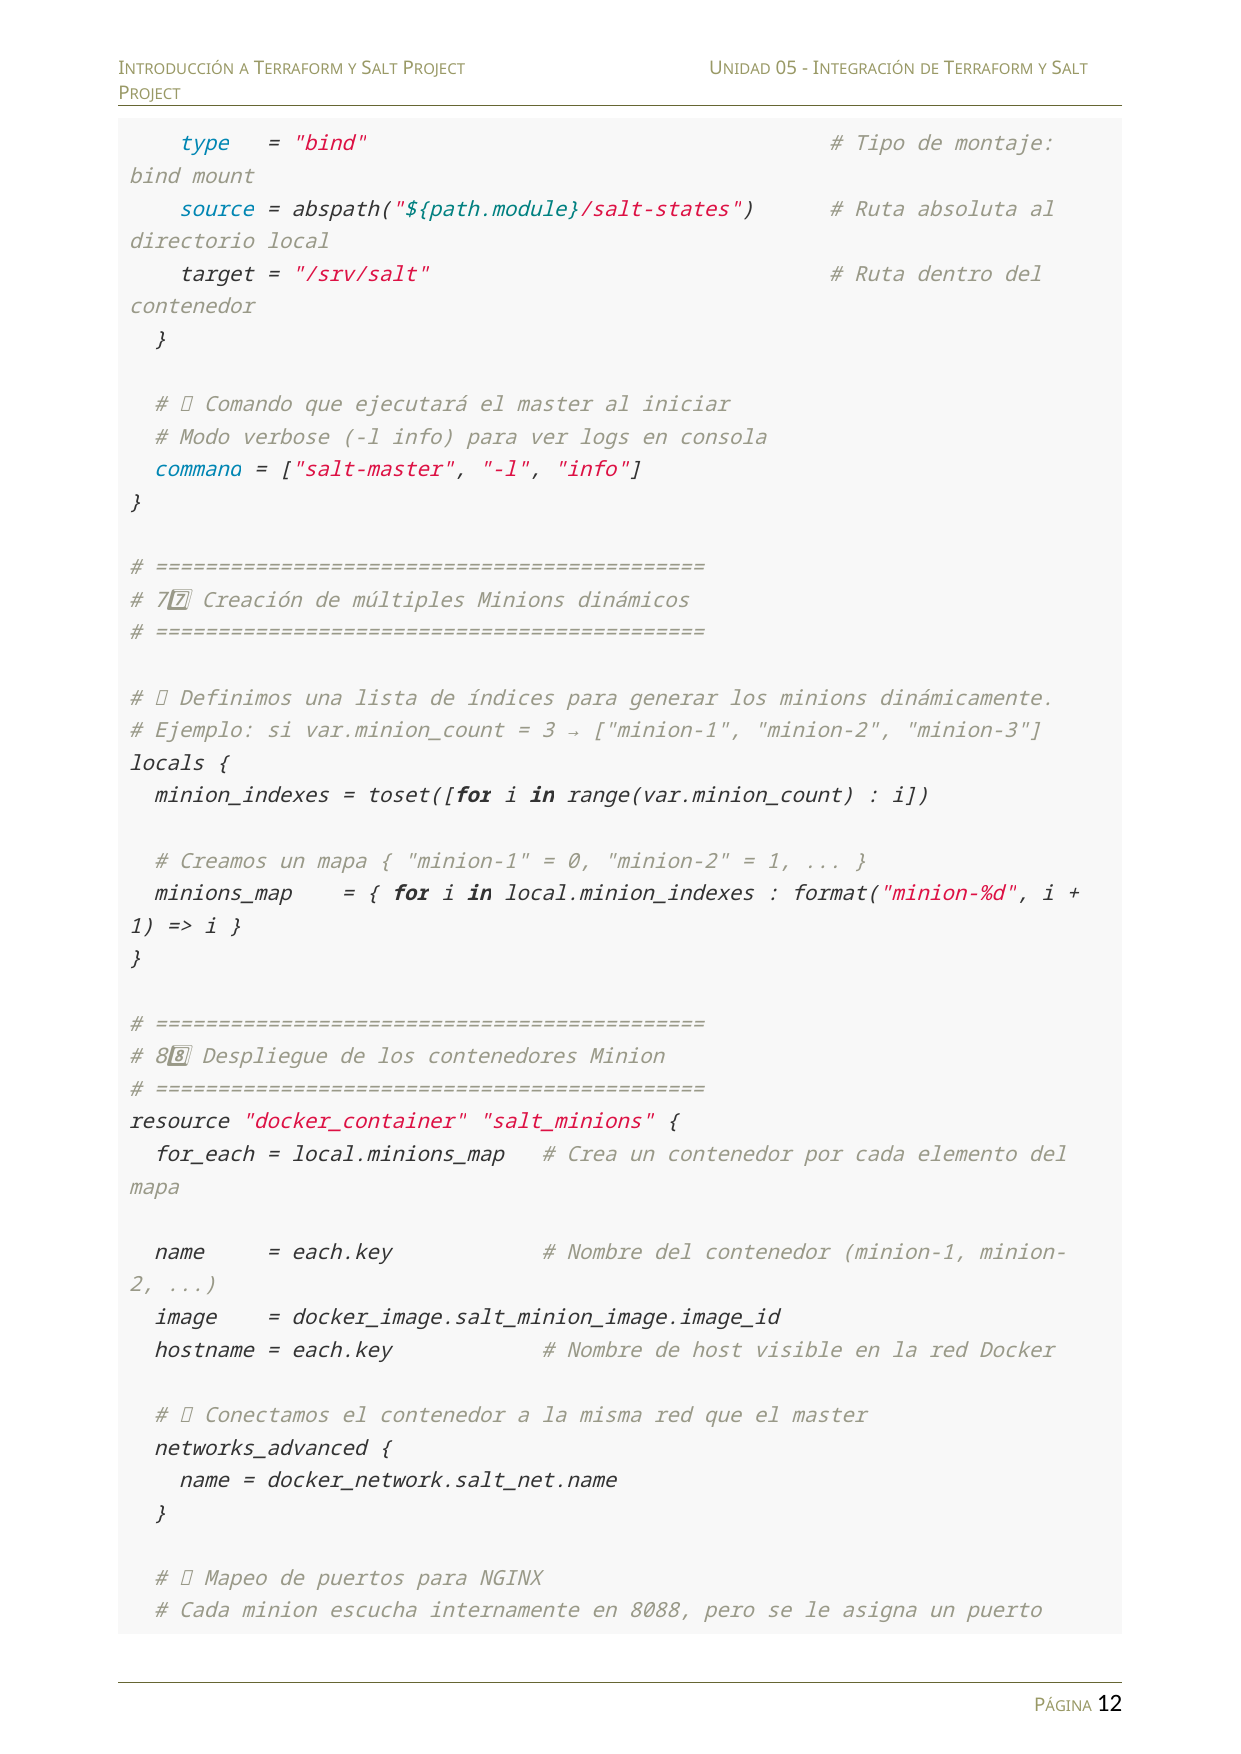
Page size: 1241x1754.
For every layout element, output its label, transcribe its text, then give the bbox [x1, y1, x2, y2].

table_header ############################################## # 🧩 Proyecto: Laboratorio Terraform + Docker + Salt # Despliega automáticamente un Salt Master y N Minions # usando imágenes personalizadas basadas en Ubuntu 24.04 ############################################## # ============================================ # 🔧 1️⃣ Definición del bloque Terraform # ============================================ terraform { required_providers { docker = { # Fuente oficial del provider Docker para Terraform source = "kreuzwerker/docker" # Versión recomendada (mayor o igual a 3.0 pero menor que 4.0) version = "~> 3.0" } } } # ============================================ # 🐳 2️⃣ Proveedor Docker # ============================================ # Permite a Terraform comunicarse con el daemon de Docker provider "docker" {} # ============================================ # 🕸️ 3️⃣ Creación de red interna # ============================================ # Define una red Docker llamada "salt-net" # donde se conectarán tanto el master como los minions. resource "docker_network" "salt_net" { name = "salt-net" } # ============================================ # 🏗️ 4️⃣ Construcción de la imagen Salt Master # ============================================ # Terraform construirá la imagen personalizada del master # usando el Dockerfile que se encuentra en la carpeta ./salt-master resource "docker_image" "salt_master_image" { name = "salt-master:ubuntu24" # Nombre/tag local de la imagen build { context = "${path.module}/salt-master" # Ruta del contexto de build dockerfile = "${path.module}/salt-master/Dockerfile" # Fichero Dockerfile a usar } } # ============================================ # 🏗️ 5️⃣ Construcción de la imagen Salt Minion # ============================================ # Igual que el master, pero con el Dockerfile de los minions resource "docker_image" "salt_minion_image" { name = "salt-minion:ubuntu24" build { context = "${path.module}/salt-minion" dockerfile = "${path.module}/salt-minion/Dockerfile" } } # ============================================ # 🧠 6️⃣ Creación del contenedor Salt Master # ============================================ resource "docker_container" "salt_master" { name = "salt-master" # Nombre del contenedor image = docker_image.salt_master_image.image_id # Imagen base (la que hemos construido) hostname = "salt-master" # Nombre de host visible en la red Docker # 🔗 Conectamos el contenedor a la red salt-net networks_advanced { name = docker_network.salt_net.name } # 🔓 Puertos internos/externos del master (para comunicación con los minions) ports { internal = 4505 # Publisher port external = 4505 } ports { internal = 4506 # Returner port external = 4506 } # 📂 Montamos el directorio local "salt-states" en /srv/salt # Esto permite al master acceder a los ficheros .sls y plantillas. mounts { type = "bind" # Tipo de montaje: bind mount source = abspath("${path.module}/salt-states") # Ruta absoluta al directorio local target = "/srv/salt" # Ruta dentro del contenedor } # 🧾 Comando que ejecutará el master al iniciar # Modo verbose (-l info) para ver logs en consola command = ["salt-master", "-l", "info"] } # ============================================ # 🤖 7️⃣ Creación de múltiples Minions dinámicos # ============================================ # 🔢 Definimos una lista de índices para generar los minions dinámicamente. # Ejemplo: si var.minion_count = 3 → ["minion-1", "minion-2", "minion-3"] locals { minion_indexes = toset([for i in range(var.minion_count) : i]) # Creamos un mapa { "minion-1" = 0, "minion-2" = 1, ... } minions_map = { for i in local.minion_indexes : format("minion-%d", i + 1) => i } } # ============================================ # 🚀 8️⃣ Despliegue de los contenedores Minion # ============================================ resource "docker_container" "salt_minions" { for_each = local.minions_map # Crea un contenedor por cada elemento del mapa name = each.key # Nombre del contenedor (minion-1, minion-2, ...) image = docker_image.salt_minion_image.image_id hostname = each.key # Nombre de host visible en la red Docker # 🔗 Conectamos el contenedor a la misma red que el master networks_advanced { name = docker_network.salt_net.name } # 🌐 Mapeo de puertos para NGINX # Cada minion escucha internamente en 8088, pero se le asigna un puerto diferente en el host # Ejemplo: minion-1 → 8080, minion-2 → 8081, etc. ports { internal = 8088 external = var.nginx_base_port + each.value } # 🌍 Variable de entorno que indica a qué master debe conectarse # Terraform sustituye "SALT_MASTER=salt-master" env = ["SALT_MASTER=salt-master"] # ⚙️ Dependencia: los minions solo se lanzan cuando el master ya está creado depends_on = [docker_container.salt_master] } [118, 118, 1122, 1634]
